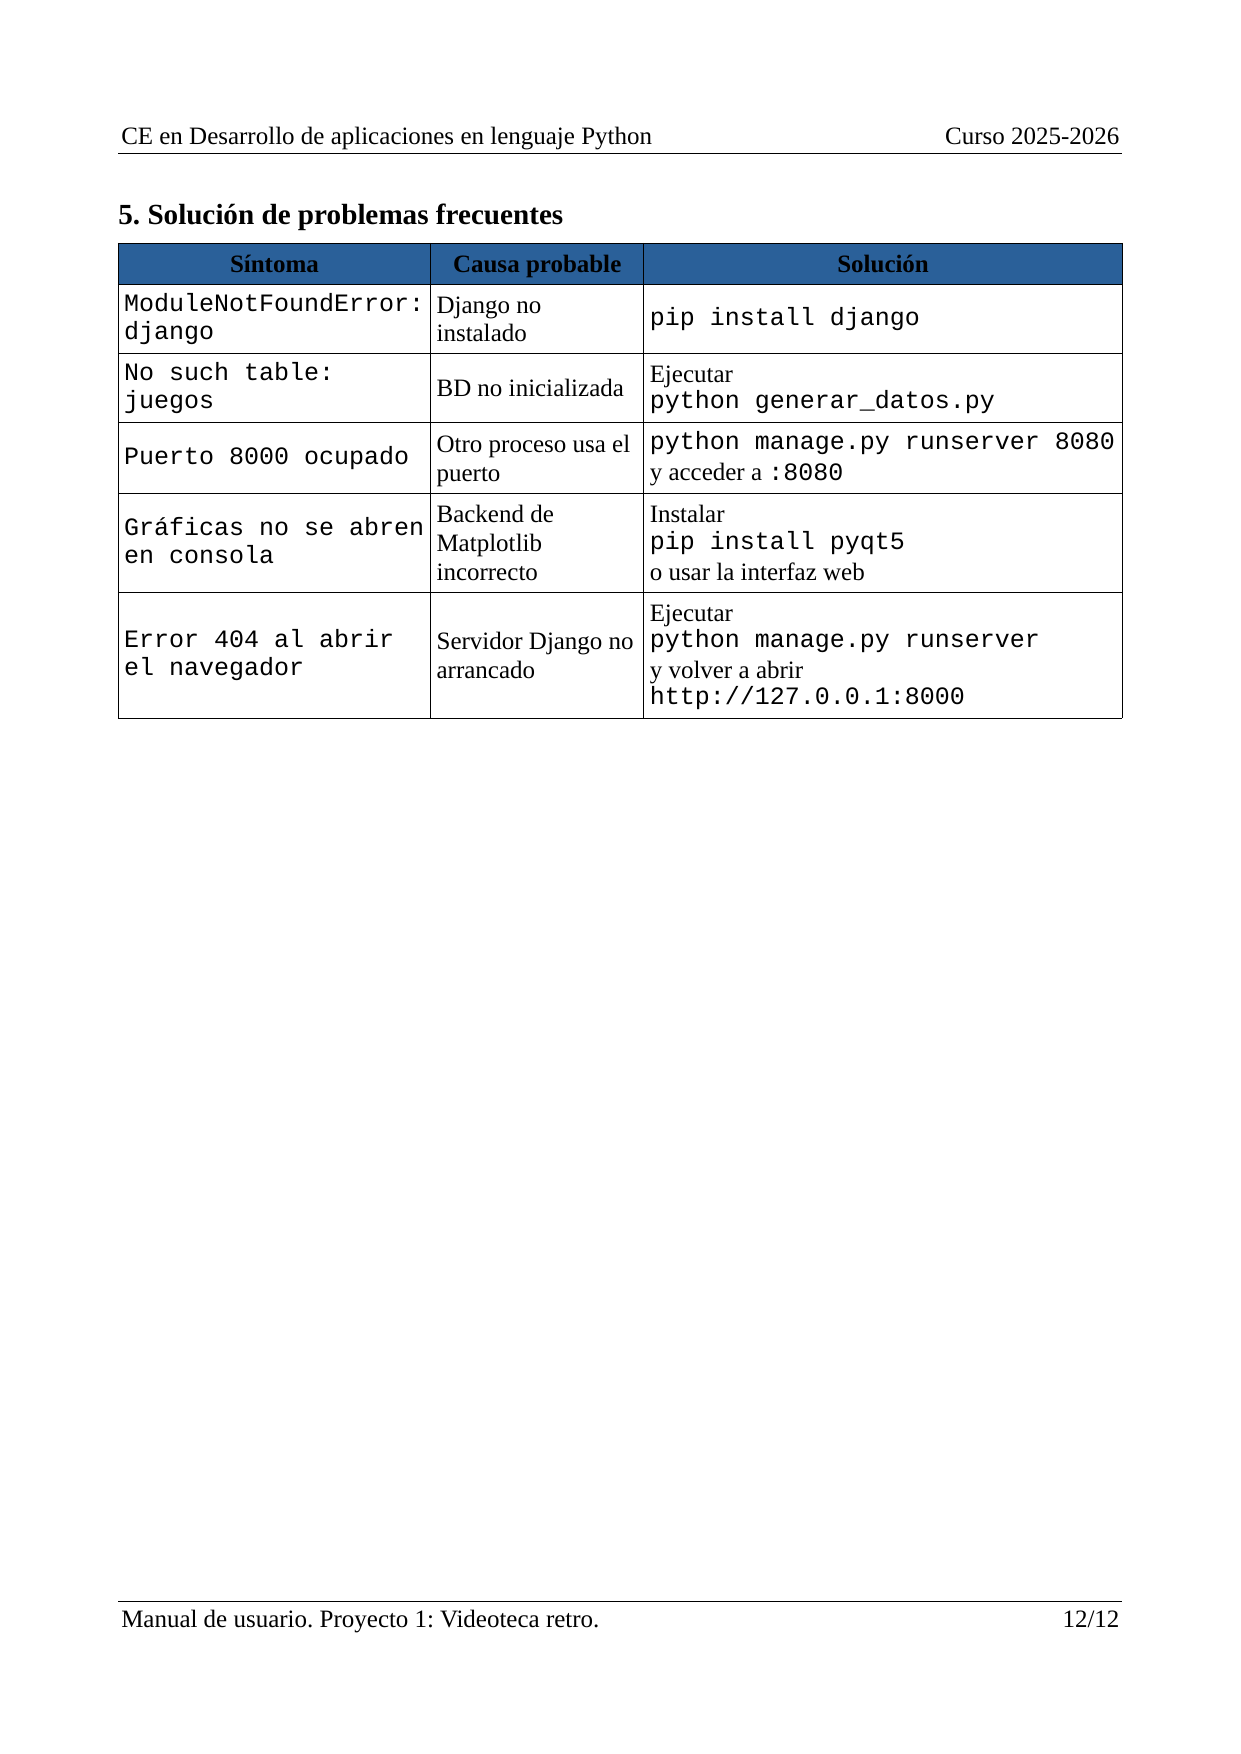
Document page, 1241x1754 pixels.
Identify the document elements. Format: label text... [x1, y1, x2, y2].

table_cell No such table: juegos [119, 354, 430, 422]
table_header Solución [644, 244, 1122, 284]
table_cell Gráficas no se abren en consola [119, 494, 430, 592]
table_cell Error 404 al abrir el navegador [119, 593, 430, 718]
table_cell python manage.py runserver 8080 y acceder a :8080 [644, 423, 1122, 493]
table_cell Django no instalado [431, 285, 643, 353]
table_header Causa probable [431, 244, 643, 284]
table_cell Instalar pip install pyqt5 o usar la interfaz web [644, 494, 1122, 592]
table_cell Backend de Matplotlib incorrecto [431, 494, 643, 592]
table_cell ModuleNotFoundError: django [119, 285, 430, 353]
table_header Síntoma [119, 244, 430, 284]
table_cell Ejecutar python generar_datos.py [644, 354, 1122, 422]
table_cell Puerto 8000 ocupado [119, 423, 430, 493]
table_cell Ejecutar python manage.py runserver y volver a abrir http://127.0.0.1:8000 [644, 593, 1122, 718]
table_cell Servidor Django no arrancado [431, 593, 643, 718]
table_cell BD no inicializada [431, 354, 643, 422]
subtitle 5. Solución de problemas frecuentes [118, 197, 1122, 230]
table_cell Otro proceso usa el puerto [431, 423, 643, 493]
table_cell pip install django [644, 285, 1122, 353]
